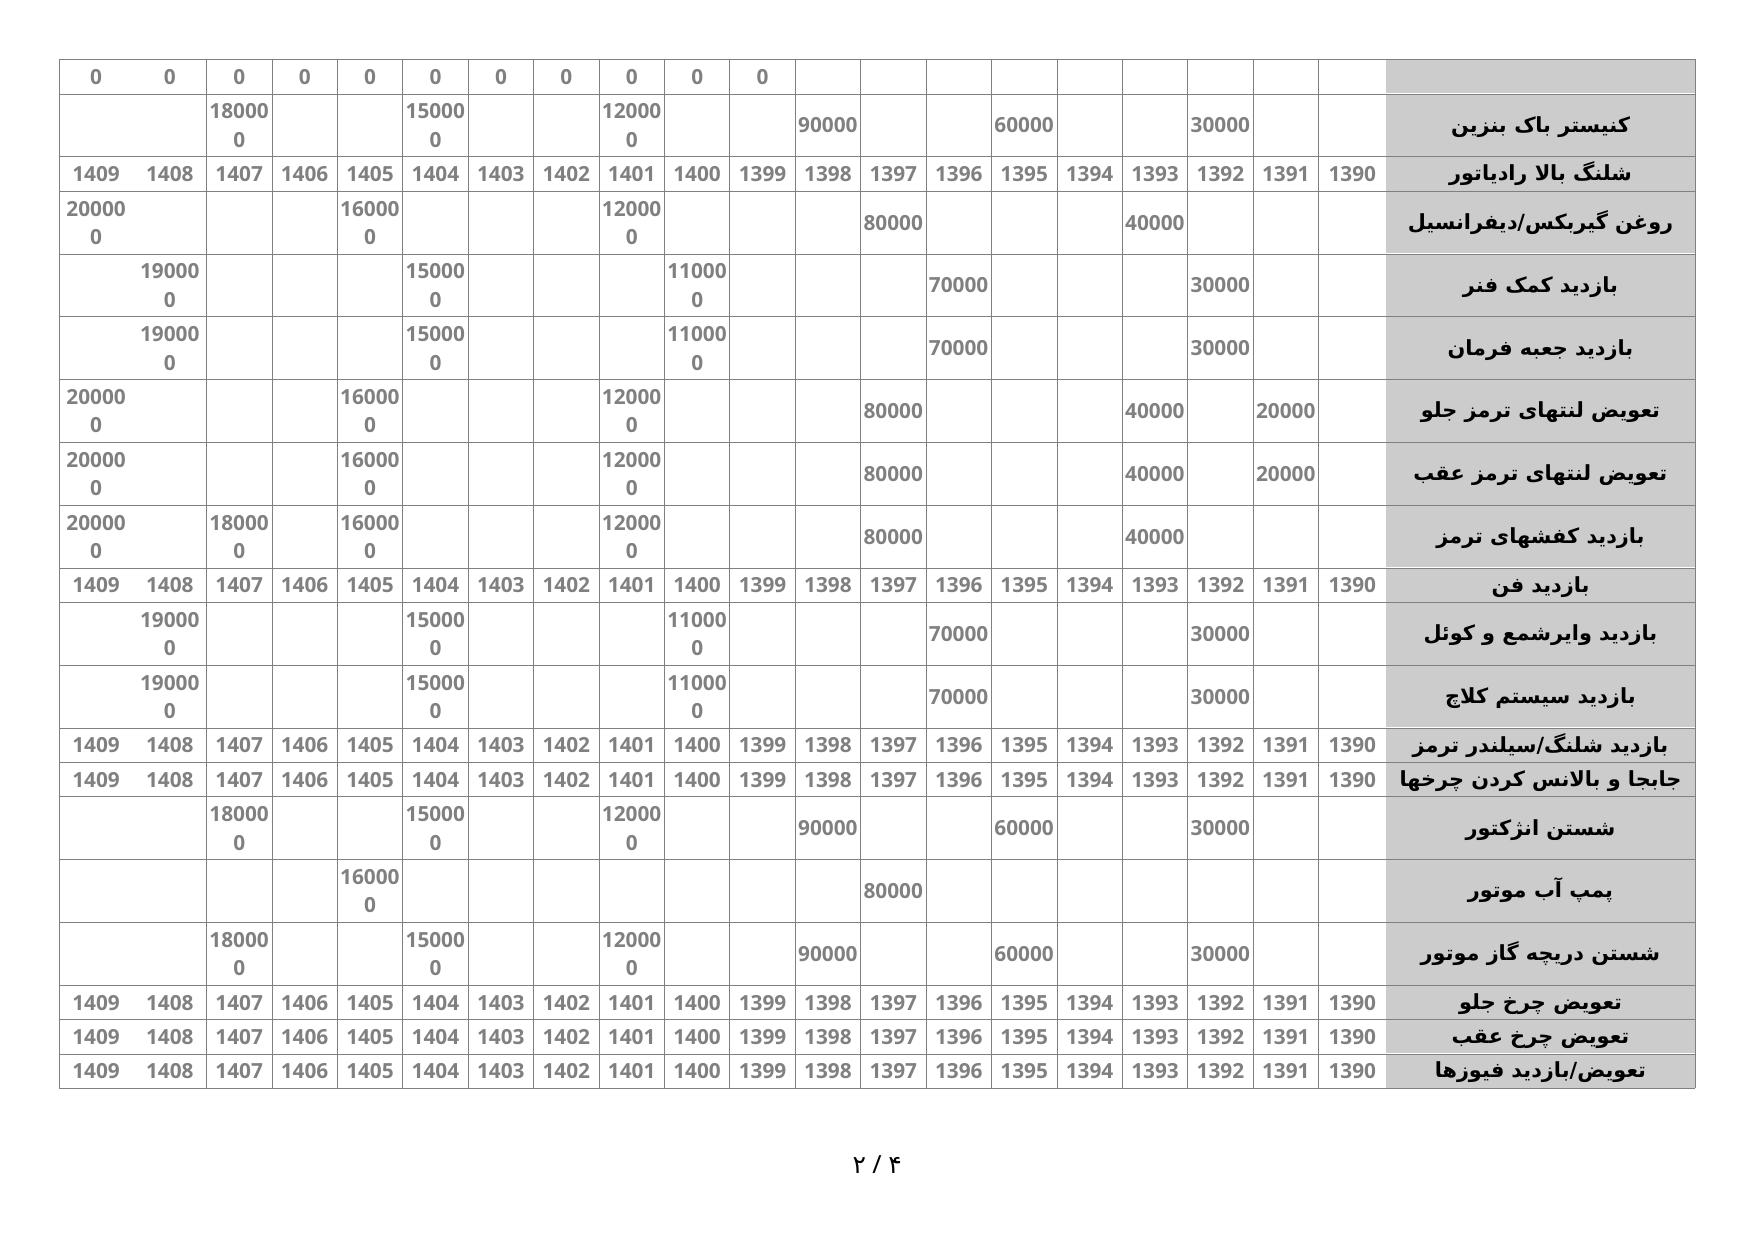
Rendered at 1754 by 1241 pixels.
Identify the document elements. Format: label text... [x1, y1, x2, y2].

table_cell [1319, 860, 1386, 922]
table_cell 1393 [1123, 1055, 1187, 1088]
table_cell 20000 [1254, 443, 1318, 505]
table_cell [273, 506, 337, 567]
table_cell [861, 317, 926, 379]
table_cell 1401 [600, 1055, 664, 1088]
table_cell 200000 [60, 192, 133, 253]
table_cell 1394 [1058, 729, 1122, 762]
table_cell 200000 [60, 443, 133, 505]
table_cell 80000 [861, 380, 926, 442]
table_cell [927, 923, 991, 985]
table_cell 1399 [730, 986, 795, 1019]
table_cell 180000 [207, 95, 272, 156]
table_cell [60, 95, 133, 156]
table_cell [1188, 60, 1253, 93]
table_cell 1403 [469, 157, 533, 191]
table_cell [60, 603, 133, 665]
table_cell [207, 192, 272, 253]
table_cell [469, 666, 533, 727]
table_cell [1319, 603, 1386, 665]
table_cell [273, 95, 337, 156]
table_cell 70000 [927, 317, 991, 379]
table_cell 1399 [730, 157, 795, 191]
table_cell 1400 [665, 1055, 729, 1088]
table_cell 1397 [861, 729, 926, 762]
table_cell 1390 [1319, 986, 1386, 1019]
table_cell [1319, 380, 1386, 442]
table_cell 0 [534, 60, 599, 93]
table_cell [1319, 95, 1386, 156]
table_cell [730, 95, 795, 156]
table_cell [1319, 923, 1386, 985]
table_cell [665, 380, 729, 442]
table_cell 1405 [338, 1055, 402, 1088]
table_cell [469, 380, 533, 442]
table_cell [992, 255, 1057, 316]
table_cell [469, 443, 533, 505]
table_cell 1393 [1123, 986, 1187, 1019]
table_cell [1058, 255, 1122, 316]
table_cell 1403 [469, 1055, 533, 1088]
table_cell 1406 [273, 729, 337, 762]
table_cell [600, 317, 664, 379]
table_cell 1399 [730, 763, 795, 796]
table_cell [992, 380, 1057, 442]
table_cell [1058, 317, 1122, 379]
table_cell [1123, 923, 1187, 985]
table_cell 1407 [207, 763, 272, 796]
table_cell 1401 [600, 1020, 664, 1053]
table_cell [534, 443, 599, 505]
table_cell 1390 [1319, 569, 1386, 602]
table_cell 40000 [1123, 443, 1187, 505]
table_cell 1397 [861, 1020, 926, 1053]
table_cell 70000 [927, 603, 991, 665]
table_cell 70000 [927, 255, 991, 316]
table_cell 1399 [730, 729, 795, 762]
table_cell [207, 317, 272, 379]
table_cell 190000 [133, 603, 206, 665]
table_cell 1403 [469, 569, 533, 602]
table_cell [861, 797, 926, 859]
table_cell [730, 443, 795, 505]
table_cell [1058, 506, 1122, 567]
table_cell [403, 380, 468, 442]
table_cell 1399 [730, 1055, 795, 1088]
table_cell 30000 [1188, 666, 1253, 727]
table_cell 1406 [273, 157, 337, 191]
table_cell [1319, 666, 1386, 727]
table_cell [207, 443, 272, 505]
table_cell [534, 192, 599, 253]
table_cell [1319, 255, 1386, 316]
table_cell 1401 [600, 763, 664, 796]
table_cell 1395 [992, 729, 1057, 762]
table_cell 1408 [133, 157, 206, 191]
table_cell [927, 443, 991, 505]
table_cell [1058, 192, 1122, 253]
table_cell [927, 192, 991, 253]
table_cell 1407 [207, 569, 272, 602]
table_cell بازدید فن [1386, 569, 1695, 602]
table_cell [338, 95, 402, 156]
table_cell 1395 [992, 1055, 1057, 1088]
table_cell 1400 [665, 763, 729, 796]
table_cell [992, 443, 1057, 505]
table_cell [730, 860, 795, 922]
table_cell 1403 [469, 1020, 533, 1053]
table_cell 1400 [665, 157, 729, 191]
table_cell [665, 860, 729, 922]
table_cell [534, 797, 599, 859]
table_cell [600, 603, 664, 665]
table_cell [1254, 192, 1318, 253]
table_cell [665, 95, 729, 156]
table_cell [273, 923, 337, 985]
table_cell [665, 923, 729, 985]
table_cell [403, 860, 468, 922]
table_cell [338, 603, 402, 665]
table_cell [534, 380, 599, 442]
table_cell 1402 [534, 157, 599, 191]
table_cell 1393 [1123, 569, 1187, 602]
table_cell 0 [60, 60, 133, 93]
table_cell [469, 797, 533, 859]
table_cell [1123, 95, 1187, 156]
table_cell [60, 255, 133, 316]
table_cell 110000 [665, 603, 729, 665]
table_cell [927, 60, 991, 93]
table_cell 30000 [1188, 797, 1253, 859]
table_cell [133, 380, 206, 442]
table_cell [1319, 60, 1386, 93]
table_cell 0 [207, 60, 272, 93]
table_cell [796, 860, 860, 922]
table_cell تعویض/بازدید فیوزها [1386, 1055, 1695, 1088]
table_cell 1404 [403, 1055, 468, 1088]
table_cell [60, 317, 133, 379]
table_cell [992, 506, 1057, 567]
table_cell 1391 [1254, 569, 1318, 602]
table_cell 0 [133, 60, 206, 93]
table_cell [1058, 797, 1122, 859]
table_cell 0 [273, 60, 337, 93]
table_cell [861, 923, 926, 985]
table_cell 150000 [403, 603, 468, 665]
table_cell 0 [469, 60, 533, 93]
table_cell [1123, 60, 1187, 93]
table_cell 120000 [600, 95, 664, 156]
table_cell [1058, 443, 1122, 505]
table_cell 1408 [133, 1020, 206, 1053]
table_cell [403, 192, 468, 253]
table_cell [730, 506, 795, 567]
table_cell [273, 317, 337, 379]
table_cell 1407 [207, 729, 272, 762]
table_cell [1386, 60, 1695, 93]
table_cell 1401 [600, 986, 664, 1019]
table_cell 1394 [1058, 763, 1122, 796]
table_cell [273, 443, 337, 505]
table_cell [1058, 666, 1122, 727]
table_cell 1404 [403, 157, 468, 191]
table_cell 1408 [133, 729, 206, 762]
table_cell [133, 923, 206, 985]
table_cell 1397 [861, 569, 926, 602]
table_cell [1188, 506, 1253, 567]
table_cell [730, 603, 795, 665]
table_cell [273, 380, 337, 442]
table_cell [133, 797, 206, 859]
table_cell 1398 [796, 729, 860, 762]
table_cell 1398 [796, 1055, 860, 1088]
table_cell 1395 [992, 569, 1057, 602]
table_cell [796, 380, 860, 442]
table_cell 120000 [600, 923, 664, 985]
table_cell [796, 506, 860, 567]
table_cell 120000 [600, 506, 664, 567]
table_cell [1058, 860, 1122, 922]
table_cell 40000 [1123, 380, 1187, 442]
table_cell 1401 [600, 729, 664, 762]
table_cell تعویض چرخ جلو [1386, 986, 1695, 1019]
table_cell [338, 317, 402, 379]
table_cell 1402 [534, 1055, 599, 1088]
table_cell 0 [600, 60, 664, 93]
table_cell 1396 [927, 763, 991, 796]
table_cell [207, 380, 272, 442]
table_cell [927, 506, 991, 567]
table_cell [534, 666, 599, 727]
table_cell [1123, 603, 1187, 665]
table_cell [992, 860, 1057, 922]
table_cell 1402 [534, 1020, 599, 1053]
table_cell 1405 [338, 157, 402, 191]
table_cell [730, 666, 795, 727]
table_cell [60, 860, 133, 922]
table_cell بازدید سیستم کلاچ [1386, 666, 1695, 727]
table_cell 1405 [338, 763, 402, 796]
table_cell [665, 506, 729, 567]
table_cell [1123, 860, 1187, 922]
table_cell [1058, 603, 1122, 665]
table_cell 1395 [992, 157, 1057, 191]
table_cell 1391 [1254, 986, 1318, 1019]
table_cell [1188, 380, 1253, 442]
table_cell [534, 506, 599, 567]
table_cell 0 [403, 60, 468, 93]
table_cell 1400 [665, 986, 729, 1019]
table_cell کنیستر باک بنزین [1386, 95, 1695, 156]
table_cell روغن گیربکس/دیفرانسیل [1386, 192, 1695, 253]
table_cell [1254, 255, 1318, 316]
table_cell [1254, 797, 1318, 859]
table_cell [1319, 443, 1386, 505]
table_cell 1393 [1123, 729, 1187, 762]
table_cell 110000 [665, 317, 729, 379]
table_cell [469, 603, 533, 665]
table_cell 190000 [133, 666, 206, 727]
table_cell 1400 [665, 1020, 729, 1053]
table_cell 120000 [600, 192, 664, 253]
table_cell 1392 [1188, 1055, 1253, 1088]
table_cell [796, 443, 860, 505]
table_cell 1402 [534, 763, 599, 796]
table_cell [861, 95, 926, 156]
table_cell تعویض لنتهای ترمز جلو [1386, 380, 1695, 442]
table_cell [1188, 443, 1253, 505]
table_cell [273, 603, 337, 665]
table_cell 1408 [133, 986, 206, 1019]
table_cell 1394 [1058, 1055, 1122, 1088]
table_cell 1409 [60, 1055, 133, 1088]
table_cell 1398 [796, 1020, 860, 1053]
table_cell [469, 192, 533, 253]
table_cell 1399 [730, 569, 795, 602]
table_cell [861, 255, 926, 316]
table_cell [60, 666, 133, 727]
table_cell [338, 923, 402, 985]
table_cell 0 [665, 60, 729, 93]
table_cell 1407 [207, 1055, 272, 1088]
table_cell 110000 [665, 255, 729, 316]
table_cell 1391 [1254, 763, 1318, 796]
table_cell [600, 666, 664, 727]
table_cell 1395 [992, 763, 1057, 796]
table_cell 80000 [861, 860, 926, 922]
table_cell 1394 [1058, 569, 1122, 602]
table_cell 1395 [992, 1020, 1057, 1053]
table_cell [403, 443, 468, 505]
table_cell 30000 [1188, 603, 1253, 665]
table_cell [273, 666, 337, 727]
table_cell 1398 [796, 763, 860, 796]
table_cell [338, 666, 402, 727]
table_cell [133, 860, 206, 922]
table_cell [1254, 317, 1318, 379]
table_cell 1400 [665, 569, 729, 602]
table_cell 90000 [796, 95, 860, 156]
table_cell 1390 [1319, 729, 1386, 762]
table_cell بازدید کفشهای ترمز [1386, 506, 1695, 567]
table_cell 30000 [1188, 923, 1253, 985]
table_cell 1391 [1254, 729, 1318, 762]
table_cell 1405 [338, 729, 402, 762]
table_cell [1123, 317, 1187, 379]
table_cell 1409 [60, 986, 133, 1019]
table_cell 1392 [1188, 1020, 1253, 1053]
table_cell [403, 506, 468, 567]
table_cell [534, 923, 599, 985]
table_cell [927, 95, 991, 156]
table_cell 1397 [861, 763, 926, 796]
table_cell 1409 [60, 763, 133, 796]
table_cell 150000 [403, 923, 468, 985]
table_cell [1058, 923, 1122, 985]
table_cell 150000 [403, 666, 468, 727]
table_cell [133, 506, 206, 567]
table_cell 1407 [207, 157, 272, 191]
table_cell 180000 [207, 506, 272, 567]
table_cell 1405 [338, 986, 402, 1019]
table_cell 120000 [600, 797, 664, 859]
table_cell [861, 60, 926, 93]
table_cell 1390 [1319, 763, 1386, 796]
table_cell [730, 797, 795, 859]
table_cell [730, 192, 795, 253]
table_cell [133, 95, 206, 156]
table_cell [1319, 317, 1386, 379]
table_cell [469, 317, 533, 379]
table_cell 80000 [861, 443, 926, 505]
table_cell [273, 860, 337, 922]
table_cell 160000 [338, 860, 402, 922]
table_cell پمپ آب موتور [1386, 860, 1695, 922]
table_cell 1407 [207, 986, 272, 1019]
table_cell [665, 443, 729, 505]
table_cell 1398 [796, 157, 860, 191]
table_cell 1393 [1123, 763, 1187, 796]
table_cell 120000 [600, 380, 664, 442]
table_cell 1404 [403, 569, 468, 602]
table_cell [534, 603, 599, 665]
table_cell [861, 603, 926, 665]
table_cell 1409 [60, 729, 133, 762]
table_cell شلنگ بالا رادیاتور [1386, 157, 1695, 191]
table_cell [992, 192, 1057, 253]
table_cell [1254, 60, 1318, 93]
table_cell [1254, 506, 1318, 567]
table_cell 1405 [338, 1020, 402, 1053]
table_cell 1396 [927, 157, 991, 191]
table_cell 1394 [1058, 986, 1122, 1019]
table_cell [207, 603, 272, 665]
table_cell [1123, 255, 1187, 316]
table_cell 160000 [338, 443, 402, 505]
table_cell 1399 [730, 1020, 795, 1053]
table_cell [469, 506, 533, 567]
table_cell 1404 [403, 729, 468, 762]
table_cell 200000 [60, 380, 133, 442]
table_cell [927, 860, 991, 922]
table_cell 30000 [1188, 317, 1253, 379]
table_cell [992, 317, 1057, 379]
table_cell [1319, 192, 1386, 253]
table_cell [796, 603, 860, 665]
table_cell 1402 [534, 729, 599, 762]
table_cell [534, 95, 599, 156]
table_cell 1403 [469, 763, 533, 796]
table_cell 180000 [207, 797, 272, 859]
table_cell 190000 [133, 255, 206, 316]
table_cell 1392 [1188, 729, 1253, 762]
table_cell 20000 [1254, 380, 1318, 442]
table_cell 1406 [273, 1055, 337, 1088]
table_cell 1393 [1123, 1020, 1187, 1053]
table_cell 40000 [1123, 506, 1187, 567]
table_cell 1409 [60, 569, 133, 602]
table_cell 1408 [133, 569, 206, 602]
table_cell 1390 [1319, 1020, 1386, 1053]
table_cell 30000 [1188, 95, 1253, 156]
table_cell 1404 [403, 986, 468, 1019]
table_cell 1391 [1254, 157, 1318, 191]
table_cell 1397 [861, 157, 926, 191]
table_cell 1393 [1123, 157, 1187, 191]
table_cell 0 [730, 60, 795, 93]
table_cell تعویض لنتهای ترمز عقب [1386, 443, 1695, 505]
table_cell 1404 [403, 763, 468, 796]
table_cell 150000 [403, 797, 468, 859]
table_cell [469, 95, 533, 156]
table_cell [1058, 95, 1122, 156]
table_cell 30000 [1188, 255, 1253, 316]
table_cell 1391 [1254, 1020, 1318, 1053]
table_cell 80000 [861, 192, 926, 253]
table_cell 190000 [133, 317, 206, 379]
table_cell [207, 860, 272, 922]
table_cell 1396 [927, 729, 991, 762]
table_cell 1396 [927, 1020, 991, 1053]
table_cell [207, 666, 272, 727]
table_cell 150000 [403, 255, 468, 316]
table_cell [1319, 797, 1386, 859]
table_cell 1392 [1188, 763, 1253, 796]
table_cell 90000 [796, 797, 860, 859]
table_cell [796, 192, 860, 253]
table_cell 180000 [207, 923, 272, 985]
table_cell [927, 380, 991, 442]
table_cell [1188, 192, 1253, 253]
table_cell [600, 860, 664, 922]
table_cell 1394 [1058, 157, 1122, 191]
table_cell 160000 [338, 192, 402, 253]
table_cell [730, 380, 795, 442]
table_cell بازدید وایرشمع و کوئل [1386, 603, 1695, 665]
table_cell 1398 [796, 986, 860, 1019]
table_cell 1392 [1188, 986, 1253, 1019]
table_cell 1401 [600, 569, 664, 602]
table_cell [665, 797, 729, 859]
table_cell جابجا و بالانس کردن چرخها [1386, 763, 1695, 796]
table_cell 150000 [403, 317, 468, 379]
table_cell [273, 192, 337, 253]
table_cell 1396 [927, 1055, 991, 1088]
table_cell 120000 [600, 443, 664, 505]
table_cell [600, 255, 664, 316]
table_cell 1395 [992, 986, 1057, 1019]
table_cell 1406 [273, 569, 337, 602]
table_cell [1123, 797, 1187, 859]
table_cell [469, 255, 533, 316]
table_cell [1058, 60, 1122, 93]
table_cell [796, 60, 860, 93]
table_cell 110000 [665, 666, 729, 727]
table_cell 1401 [600, 157, 664, 191]
table_cell [927, 797, 991, 859]
table_cell [60, 923, 133, 985]
table_cell [207, 255, 272, 316]
table_cell [338, 255, 402, 316]
table_cell 1408 [133, 1055, 206, 1088]
table_cell 1392 [1188, 157, 1253, 191]
table_cell [1058, 380, 1122, 442]
table_cell 60000 [992, 95, 1057, 156]
table_cell 1406 [273, 1020, 337, 1053]
table_cell 1396 [927, 986, 991, 1019]
table_cell [1254, 95, 1318, 156]
table_cell [861, 666, 926, 727]
table_cell 1394 [1058, 1020, 1122, 1053]
table_cell [796, 255, 860, 316]
table_cell 70000 [927, 666, 991, 727]
table_cell 1402 [534, 569, 599, 602]
table_cell 90000 [796, 923, 860, 985]
table_cell 1392 [1188, 569, 1253, 602]
table_cell [1123, 666, 1187, 727]
table_cell بازدید جعبه فرمان [1386, 317, 1695, 379]
table_cell 1407 [207, 1020, 272, 1053]
table_cell [1254, 666, 1318, 727]
table_cell 40000 [1123, 192, 1187, 253]
table_cell 1397 [861, 1055, 926, 1088]
table_cell 1402 [534, 986, 599, 1019]
table_cell [534, 860, 599, 922]
table_cell تعویض چرخ عقب [1386, 1020, 1695, 1053]
table_cell [534, 255, 599, 316]
table_cell [1254, 603, 1318, 665]
table_cell [1319, 506, 1386, 567]
table_cell [1254, 923, 1318, 985]
table_cell 1405 [338, 569, 402, 602]
table_cell 1403 [469, 986, 533, 1019]
table_cell [469, 860, 533, 922]
table_cell [469, 923, 533, 985]
table_cell [338, 797, 402, 859]
table_cell 1408 [133, 763, 206, 796]
table_cell 150000 [403, 95, 468, 156]
table_cell 160000 [338, 380, 402, 442]
table_cell 1409 [60, 157, 133, 191]
table_cell 60000 [992, 923, 1057, 985]
table_cell 200000 [60, 506, 133, 567]
table_cell [992, 60, 1057, 93]
table_cell 60000 [992, 797, 1057, 859]
table_cell 0 [338, 60, 402, 93]
table_cell 1391 [1254, 1055, 1318, 1088]
table_cell [273, 255, 337, 316]
table_cell [60, 797, 133, 859]
table_cell 1406 [273, 986, 337, 1019]
table_cell [1254, 860, 1318, 922]
table_cell [133, 443, 206, 505]
table_cell [1188, 860, 1253, 922]
table_cell [665, 192, 729, 253]
table_cell 1409 [60, 1020, 133, 1053]
table_cell [730, 255, 795, 316]
table_cell شستن انژکتور [1386, 797, 1695, 859]
table_cell 80000 [861, 506, 926, 567]
table_cell شستن دریچه گاز موتور [1386, 923, 1695, 985]
table_cell 1406 [273, 763, 337, 796]
table_cell 1400 [665, 729, 729, 762]
table_cell [992, 666, 1057, 727]
table_cell 1390 [1319, 157, 1386, 191]
table_cell بازدید شلنگ/سیلندر ترمز [1386, 729, 1695, 762]
table_cell [992, 603, 1057, 665]
table_cell 1403 [469, 729, 533, 762]
table_cell [796, 666, 860, 727]
table_cell [730, 317, 795, 379]
table_cell 1404 [403, 1020, 468, 1053]
table_cell 1390 [1319, 1055, 1386, 1088]
table_cell 1396 [927, 569, 991, 602]
table_cell 1397 [861, 986, 926, 1019]
table_cell بازدید کمک فنر [1386, 255, 1695, 316]
table_cell 160000 [338, 506, 402, 567]
table_cell 1398 [796, 569, 860, 602]
table_cell [730, 923, 795, 985]
table_cell [273, 797, 337, 859]
table_cell [133, 192, 206, 253]
table_cell [534, 317, 599, 379]
table_cell [796, 317, 860, 379]
